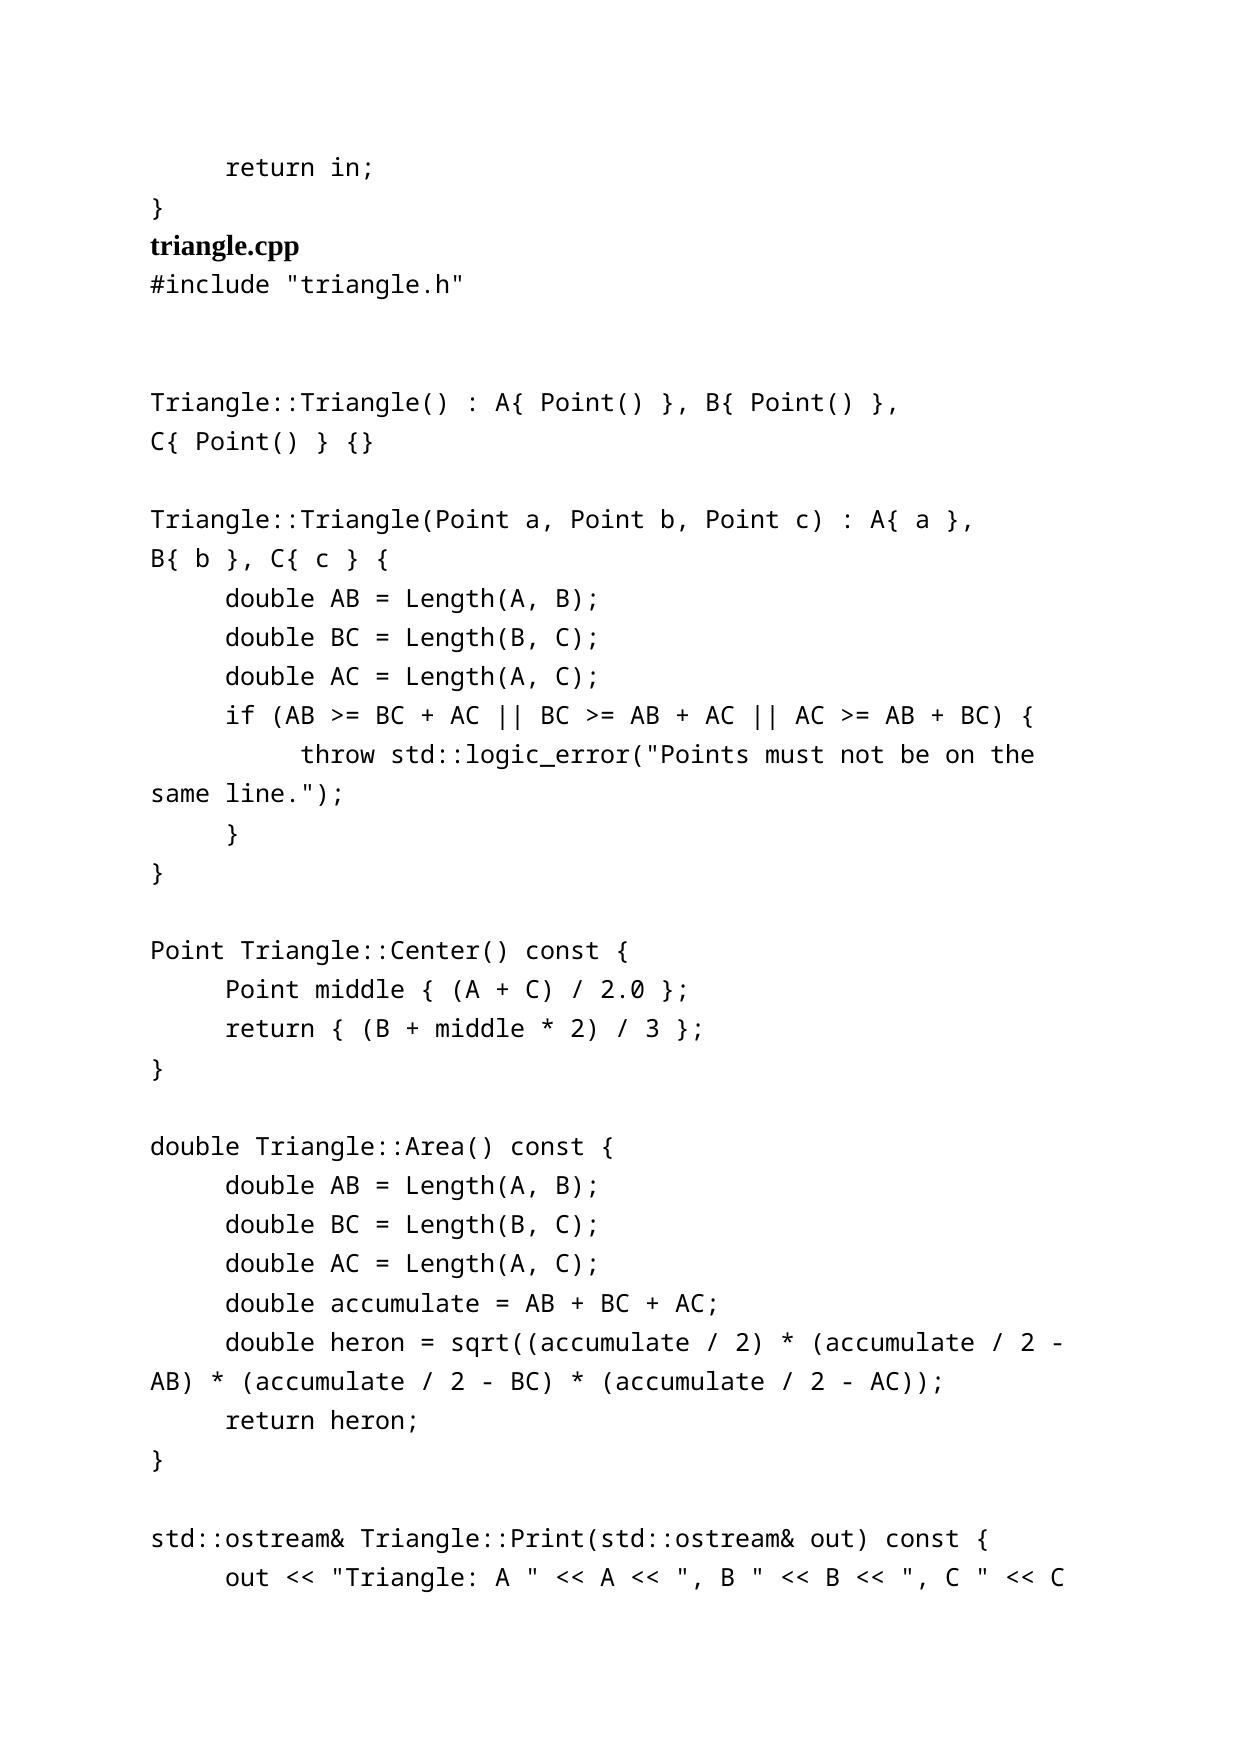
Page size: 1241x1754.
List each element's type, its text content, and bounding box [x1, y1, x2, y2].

text } [150, 1050, 1090, 1084]
text if (AB >= BC + AC || BC >= AB + AC || AC >= AB + BC) { [150, 698, 1090, 732]
text Point Triangle::Center() const { [150, 933, 1090, 967]
text } [150, 1442, 1090, 1476]
text double AB = Length(A, B); [150, 580, 1090, 614]
text Triangle::Triangle() : A{ Point() }, B{ Point() }, C{ Point() } {} [150, 384, 1090, 458]
text return in; [150, 150, 1090, 184]
text double heron = sqrt((accumulate / 2) * (accumulate / 2 - AB) * (accumulate / 2 - BC) * (accumulate / 2 - AC)); [150, 1324, 1090, 1398]
text return { (B + middle * 2) / 3 }; [150, 1011, 1090, 1045]
text double BC = Length(B, C); [150, 1207, 1090, 1241]
text double AB = Length(A, B); [150, 1168, 1090, 1202]
text Point middle { (A + C) / 2.0 }; [150, 972, 1090, 1006]
text double BC = Length(B, C); [150, 619, 1090, 653]
text } [150, 854, 1090, 888]
text double AC = Length(A, C); [150, 1246, 1090, 1280]
text } [150, 189, 1090, 223]
text double accumulate = AB + BC + AC; [150, 1285, 1090, 1319]
text out << "Triangle: A " << A << ", B " << B << ", C " << C [150, 1559, 1090, 1593]
text #include "triangle.h" [150, 267, 1090, 301]
text Triangle::Triangle(Point a, Point b, Point c) : A{ a }, B{ b }, C{ c } { [150, 502, 1090, 575]
text } [150, 815, 1090, 849]
text triangle.cpp [150, 228, 1090, 262]
text double Triangle::Area() const { [150, 1128, 1090, 1163]
text double AC = Length(A, C); [150, 658, 1090, 693]
text throw std::logic_error("Points must not be on the same line."); [150, 737, 1090, 810]
text std::ostream& Triangle::Print(std::ostream& out) const { [150, 1520, 1090, 1554]
text return heron; [150, 1403, 1090, 1437]
